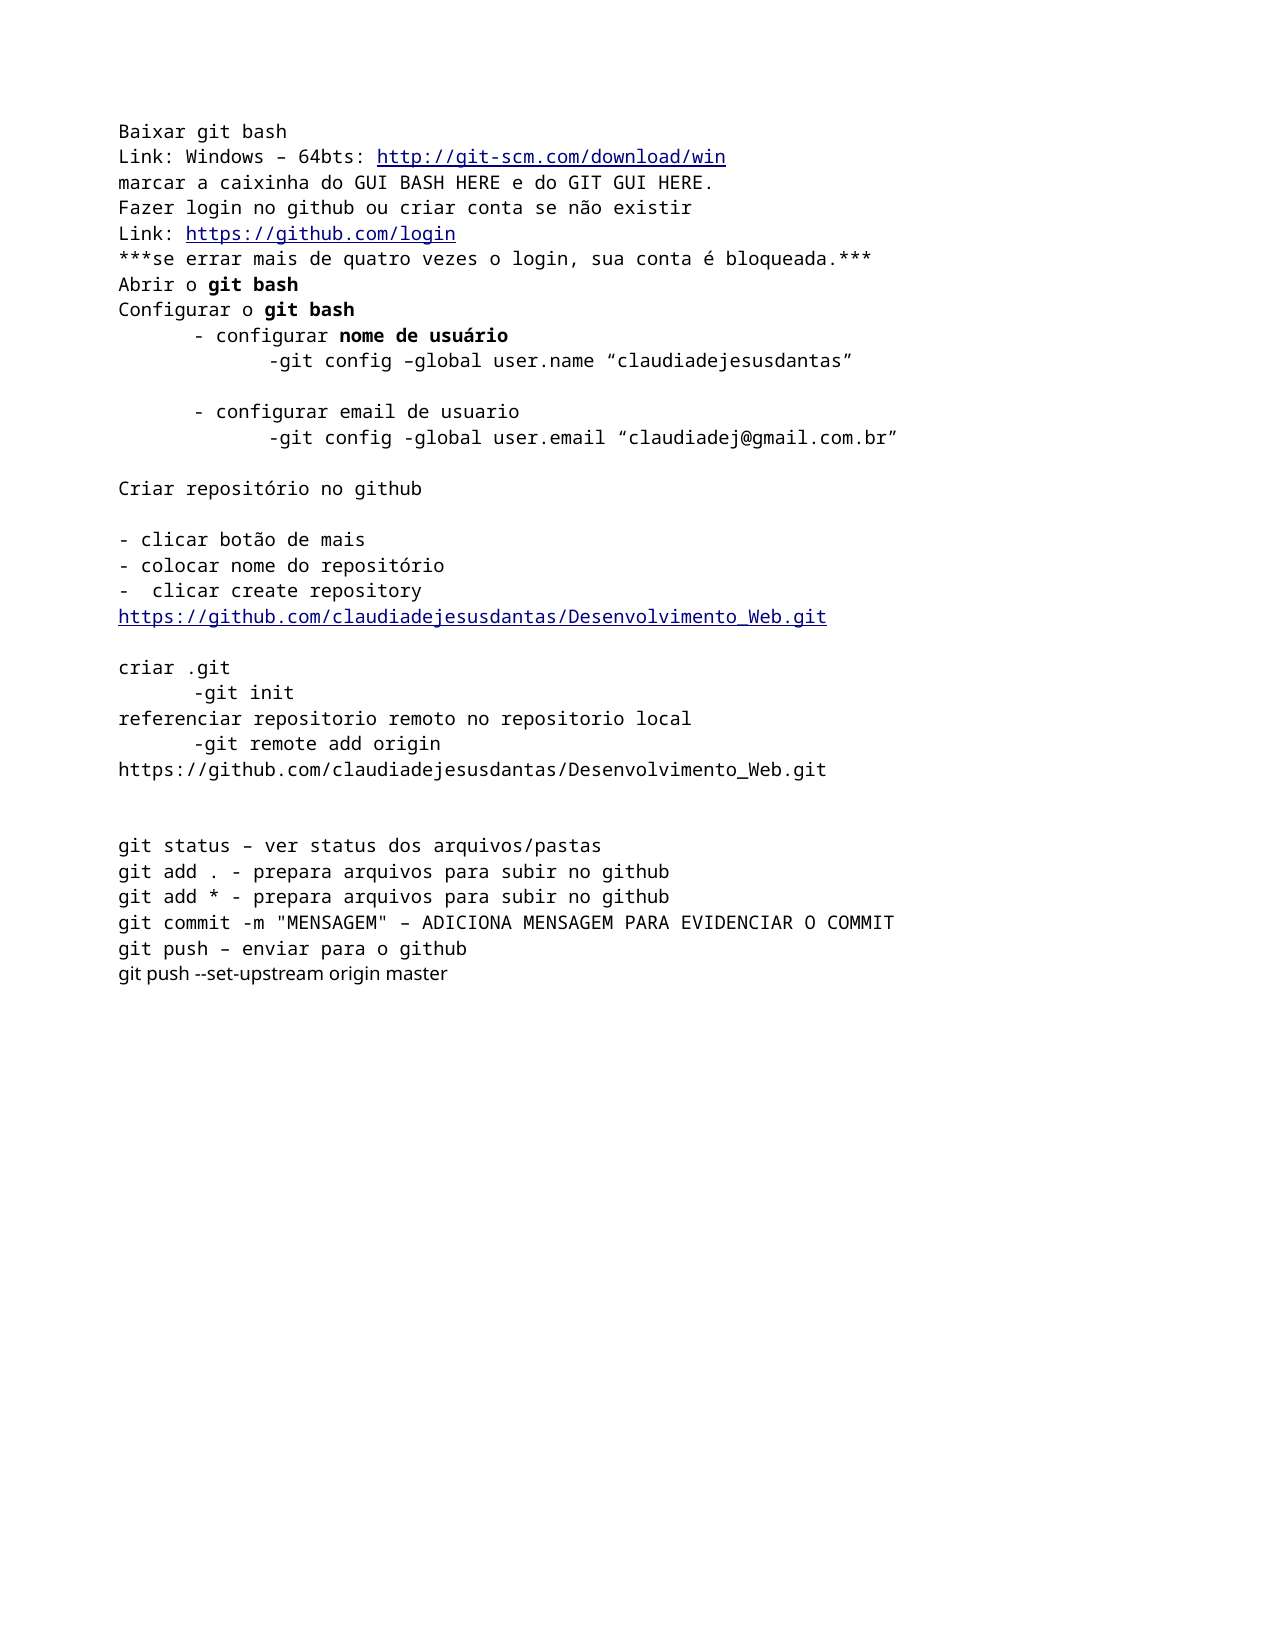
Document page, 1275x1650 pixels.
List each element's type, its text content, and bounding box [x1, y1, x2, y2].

text - colocar nome do repositório [118, 552, 1157, 577]
text - clicar botão de mais [118, 526, 1157, 552]
text Link: Windows – 64bts: http://git-scm.com/download/win [118, 144, 1157, 169]
text Baixar git bash [118, 118, 1157, 144]
text git add . - prepara arquivos para subir no github [118, 858, 1157, 884]
text marcar a caixinha do GUI BASH HERE e do GIT GUI HERE. [118, 169, 1157, 195]
text Criar repositório no github [118, 475, 1157, 501]
text Abrir o git bash [118, 271, 1157, 297]
text -git config -global user.email “claudiadej@gmail.com.br” [118, 424, 1157, 450]
text ***se errar mais de quatro vezes o login, sua conta é bloqueada.*** [118, 246, 1157, 271]
text -git config –global user.name “claudiadejesusdantas” [118, 348, 1157, 373]
text - clicar create repository [118, 577, 1157, 603]
text https://github.com/claudiadejesusdantas/Desenvolvimento_Web.git [118, 603, 1157, 628]
text git status – ver status dos arquivos/pastas [118, 833, 1157, 858]
text git add * - prepara arquivos para subir no github [118, 884, 1157, 909]
text referenciar repositorio remoto no repositorio local [118, 705, 1157, 731]
text git push – enviar para o github [118, 935, 1157, 960]
text - configurar email de usuario [118, 399, 1157, 424]
text Configurar o git bash [118, 297, 1157, 322]
text Fazer login no github ou criar conta se não existir [118, 195, 1157, 220]
text -git remote add origin https://github.com/claudiadejesusdantas/Desenvolvimento_Web.git [118, 731, 1157, 782]
text git push --set-upstream origin master [118, 960, 1157, 986]
text Link: https://github.com/login [118, 220, 1157, 246]
text -git init [118, 679, 1157, 705]
text - configurar nome de usuário [118, 322, 1157, 348]
text git commit -m "MENSAGEM" – ADICIONA MENSAGEM PARA EVIDENCIAR O COMMIT [118, 909, 1157, 935]
text criar .git [118, 654, 1157, 679]
